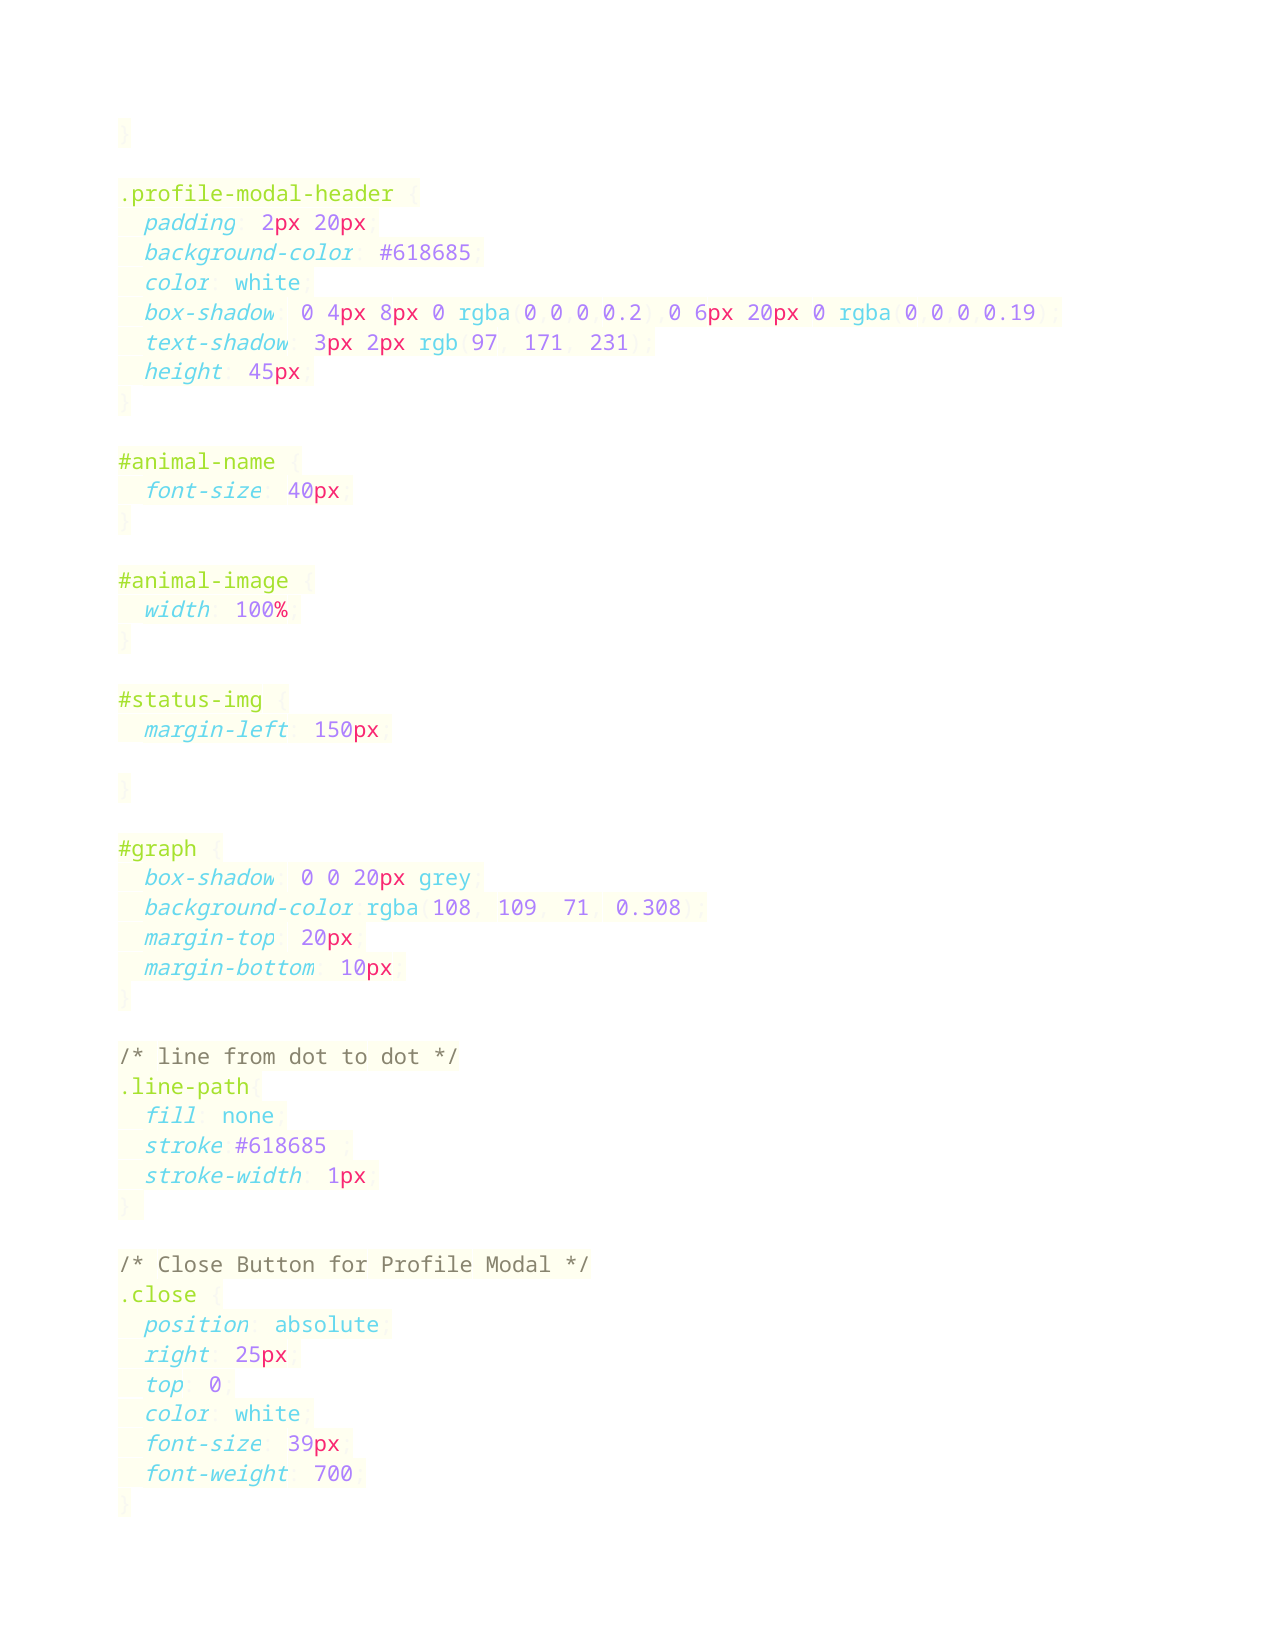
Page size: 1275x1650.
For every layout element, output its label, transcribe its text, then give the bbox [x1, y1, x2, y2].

text box-shadow: 0 0 20px grey; [118, 862, 1157, 892]
text .line-path{ [118, 1071, 1157, 1101]
text /* Close Button for Profile Modal */ [118, 1249, 1157, 1279]
text } [118, 624, 1157, 654]
text font-weight: 700; [118, 1458, 1157, 1488]
text .profile-modal-header { [118, 178, 1157, 207]
text background-color:rgba(108, 109, 71, 0.308); [118, 892, 1157, 922]
text right: 25px; [118, 1339, 1157, 1368]
text } [118, 1190, 1157, 1220]
text background-color: #618685; [118, 237, 1157, 267]
text color: white; [118, 267, 1157, 297]
text text-shadow: 3px 2px rgb(97, 171, 231); [118, 327, 1157, 356]
text font-size: 39px; [118, 1428, 1157, 1458]
text .close { [118, 1279, 1157, 1309]
text box-shadow: 0 4px 8px 0 rgba(0,0,0,0.2),0 6px 20px 0 rgba(0,0,0,0.19); [118, 297, 1157, 327]
text #animal-image { [118, 565, 1157, 594]
text position: absolute; [118, 1309, 1157, 1339]
text margin-left: 150px; [118, 713, 1157, 743]
text } [118, 773, 1157, 803]
text #animal-name { [118, 446, 1157, 475]
text margin-bottom: 10px; [118, 952, 1157, 981]
text } [118, 505, 1157, 535]
text } [118, 118, 1157, 148]
text height: 45px; [118, 356, 1157, 386]
text padding: 2px 20px; [118, 207, 1157, 237]
text margin-top: 20px; [118, 922, 1157, 952]
text width: 100%; [118, 594, 1157, 624]
text color: white; [118, 1398, 1157, 1428]
text #graph { [118, 832, 1157, 862]
text /* line from dot to dot */ [118, 1041, 1157, 1071]
text #status-img { [118, 684, 1157, 713]
text } [118, 386, 1157, 416]
text top: 0; [118, 1368, 1157, 1398]
text stroke:#618685 ; [118, 1130, 1157, 1160]
text } [118, 981, 1157, 1011]
text } [118, 1488, 1157, 1517]
text fill: none; [118, 1101, 1157, 1130]
text font-size: 40px; [118, 475, 1157, 505]
text stroke-width: 1px; [118, 1160, 1157, 1190]
